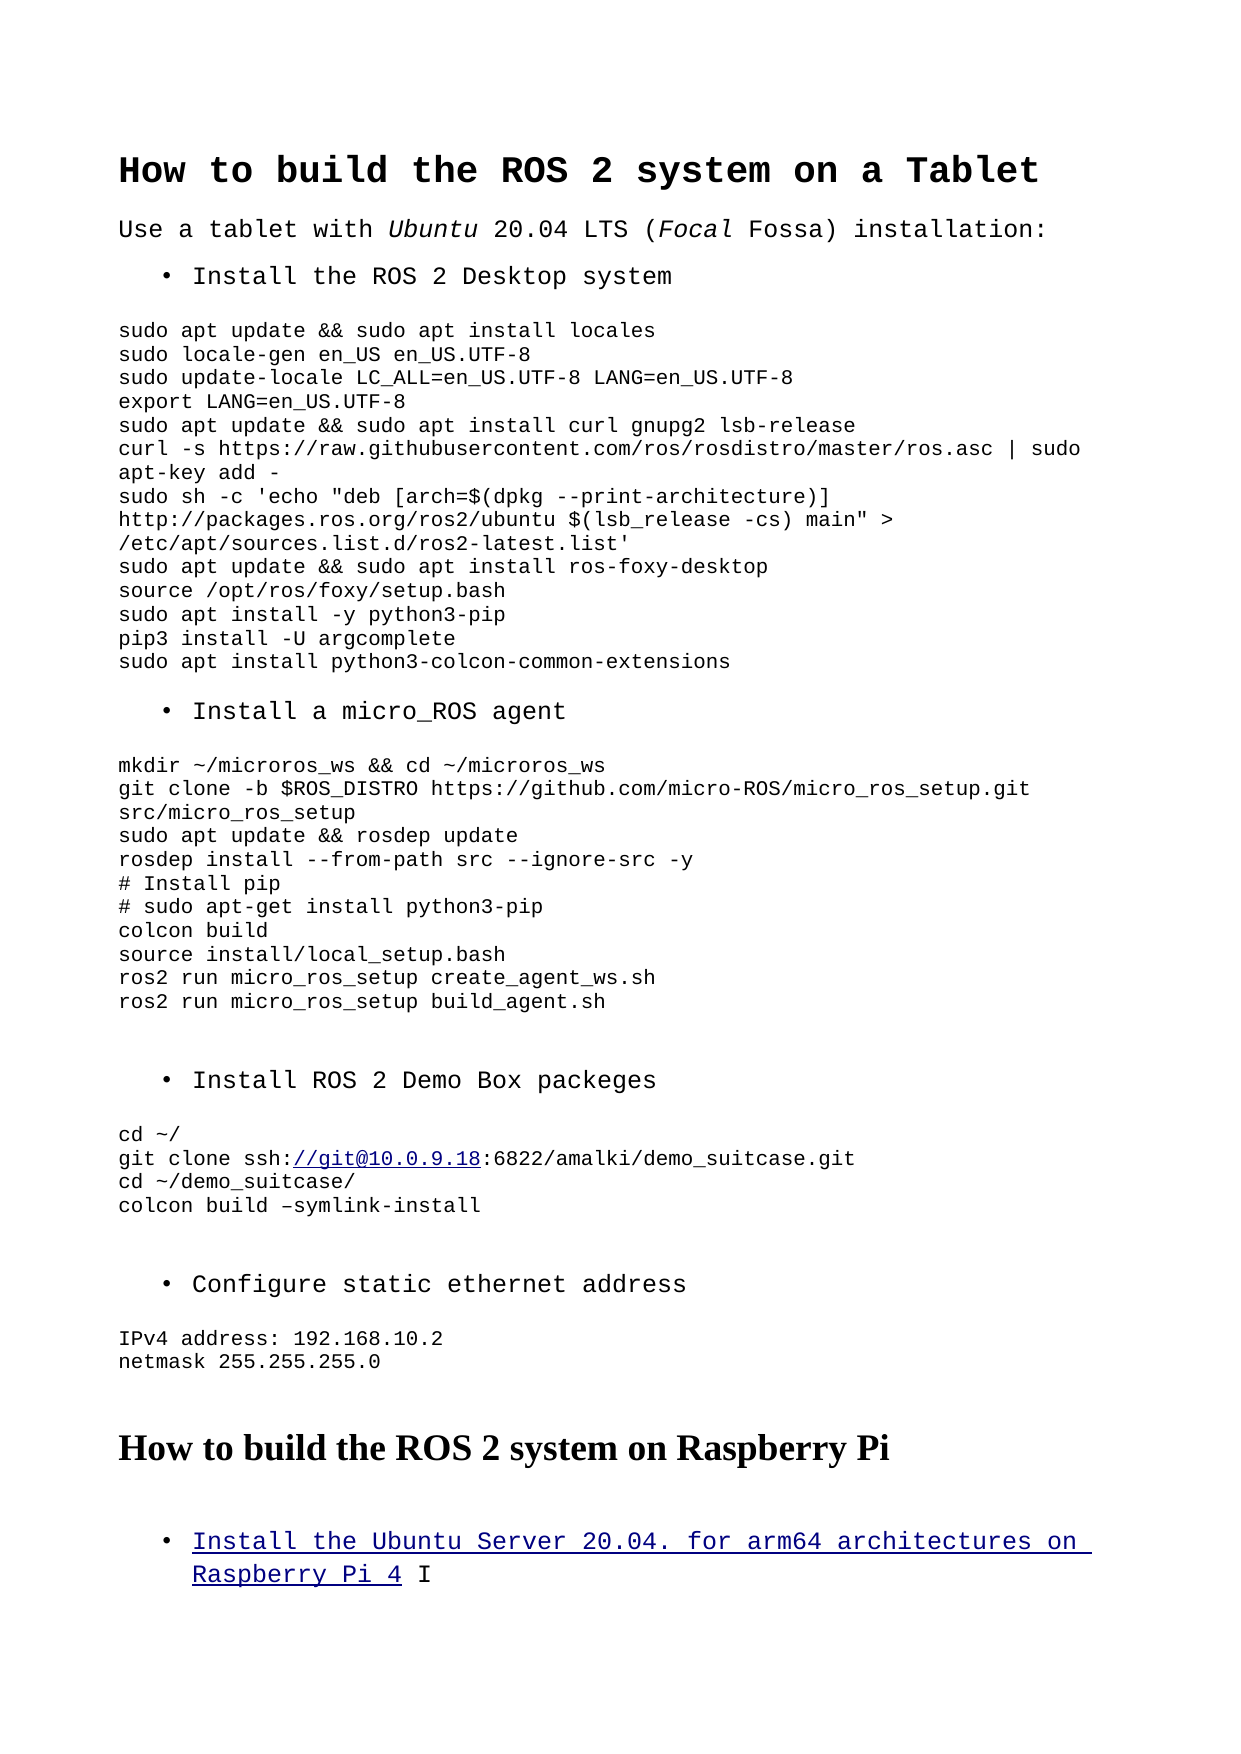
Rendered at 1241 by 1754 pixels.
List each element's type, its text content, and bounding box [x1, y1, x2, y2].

text sudo locale-gen en_US en_US.UTF-8 [118, 344, 1122, 367]
text sudo apt install python3-colcon-common-extensions [118, 651, 1122, 675]
text Use a tablet with Ubuntu 20.04 LTS (Focal Fossa) installation: [118, 217, 1122, 245]
text sudo apt update && rosdep update [118, 826, 1122, 849]
list Install the Ubuntu Server 20.04. for arm64 architectures on Raspberry Pi 4 I [162, 1529, 1122, 1589]
list Install ROS 2 Demo Box packeges [162, 1068, 1122, 1096]
text curl -s https://raw.githubusercontent.com/ros/rosdistro/master/ros.asc | sudo apt-key add - [118, 438, 1122, 486]
text sudo apt update && sudo apt install ros-foxy-desktop [118, 557, 1122, 580]
text sudo update-locale LC_ALL=en_US.UTF-8 LANG=en_US.UTF-8 [118, 367, 1122, 391]
text colcon build –symlink-install [118, 1195, 1122, 1218]
text sudo apt update && sudo apt install locales [118, 320, 1122, 344]
text source /opt/ros/foxy/setup.bash [118, 580, 1122, 604]
text mkdir ~/microros_ws && cd ~/microros_ws [118, 754, 1122, 778]
text ros2 run micro_ros_setup create_agent_ws.sh [118, 967, 1122, 991]
text export LANG=en_US.UTF-8 [118, 391, 1122, 415]
text source install/local_setup.bash [118, 944, 1122, 967]
list Install the ROS 2 Desktop system [162, 264, 1122, 292]
text netmask 255.255.255.0 [118, 1351, 1122, 1375]
text IPv4 address: 192.168.10.2 [118, 1328, 1122, 1351]
subtitle How to build the ROS 2 system on a Tablet [118, 151, 1122, 193]
list Install a micro_ROS agent [162, 698, 1122, 727]
text pip3 install -U argcomplete [118, 627, 1122, 651]
text cd ~/demo_suitcase/ [118, 1171, 1122, 1195]
list Configure static ethernet address [162, 1272, 1122, 1300]
text # sudo apt-get install python3-pip [118, 896, 1122, 920]
text colcon build [118, 920, 1122, 944]
text rosdep install --from-path src --ignore-src -y [118, 849, 1122, 873]
text sudo apt install -y python3-pip [118, 604, 1122, 627]
text ros2 run micro_ros_setup build_agent.sh [118, 991, 1122, 1015]
subtitle How to build the ROS 2 system on Raspberry Pi [118, 1425, 1122, 1468]
text cd ~/ [118, 1124, 1122, 1148]
text # Install pip [118, 873, 1122, 896]
text sudo apt update && sudo apt install curl gnupg2 lsb-release [118, 415, 1122, 438]
text git clone ssh://git@10.0.9.18:6822/amalki/demo_suitcase.git [118, 1148, 1122, 1171]
text sudo sh -c 'echo "deb [arch=$(dpkg --print-architecture)] http://packages.ros.org/ros2/ubuntu $(lsb_release -cs) main" > /etc/apt/sources.list.d/ros2-latest.list' [118, 486, 1122, 557]
text git clone -b $ROS_DISTRO https://github.com/micro-ROS/micro_ros_setup.git src/micro_ros_setup [118, 778, 1122, 826]
